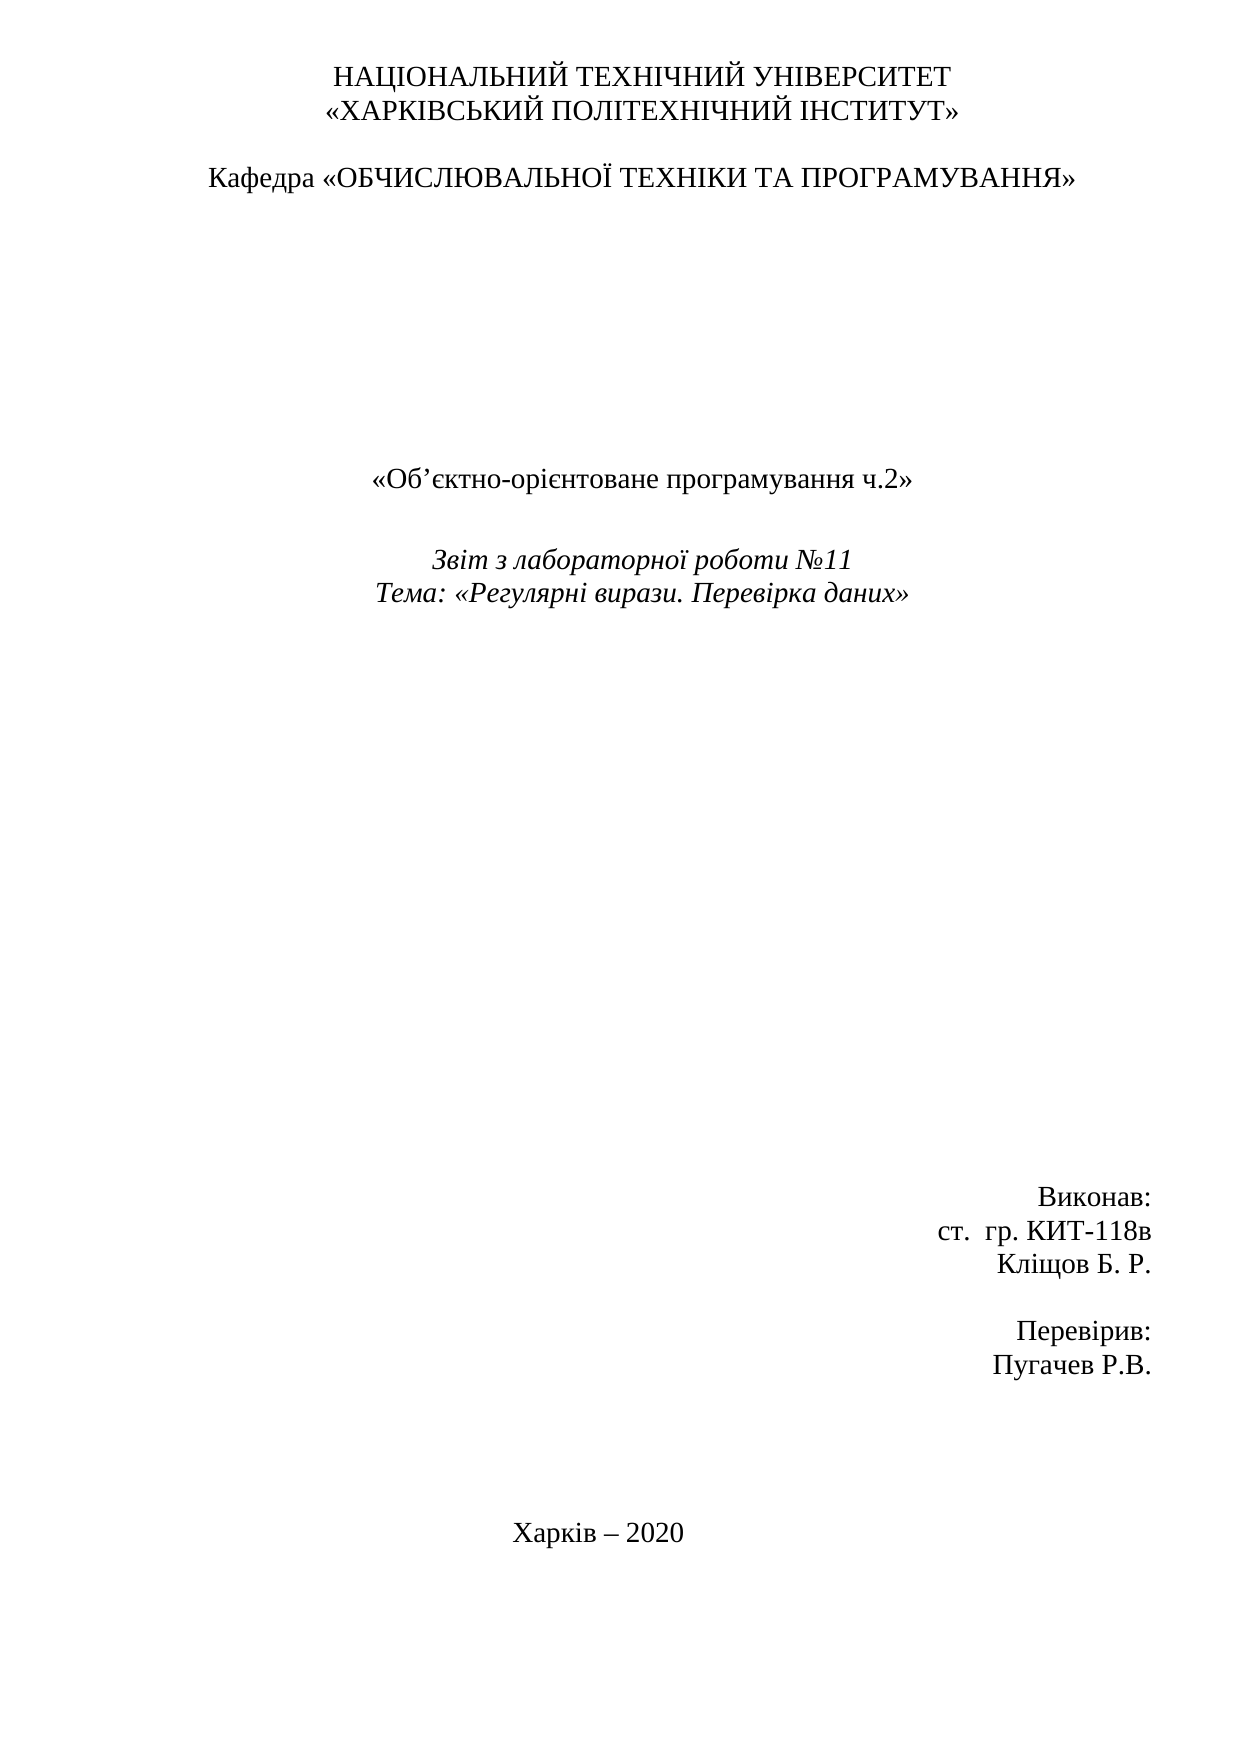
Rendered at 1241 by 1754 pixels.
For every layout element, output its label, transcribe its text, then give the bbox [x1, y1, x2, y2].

text Перевірив: [452, 1313, 1152, 1347]
text «ХАРКІВСЬКИЙ ПОЛІТЕХНІЧНИЙ ІНСТИТУТ» [133, 93, 1152, 126]
text Звiт з лабораторної роботи №11 [133, 542, 1152, 576]
text Кафедра «ОБЧИСЛЮВАЛЬНОЇ ТЕХНІКИ ТА ПРОГРАМУВАННЯ» [133, 160, 1152, 193]
text Тема: «Регулярні вирази. Перевірка даних» [133, 576, 1152, 609]
text Харків – 2020 [133, 1515, 1152, 1548]
text НАЦІОНАЛЬНИЙ ТЕХНІЧНИЙ УНІВЕРСИТЕТ [133, 59, 1152, 93]
text Кліщов Б. Р. [452, 1246, 1152, 1280]
text Пугачев Р.В. [452, 1347, 1152, 1381]
text Виконав: [452, 1179, 1152, 1213]
subtitle «Об’єктно-орієнтоване програмування ч.2» [133, 462, 1152, 495]
text ст. гр. КИТ-118в [452, 1213, 1152, 1246]
